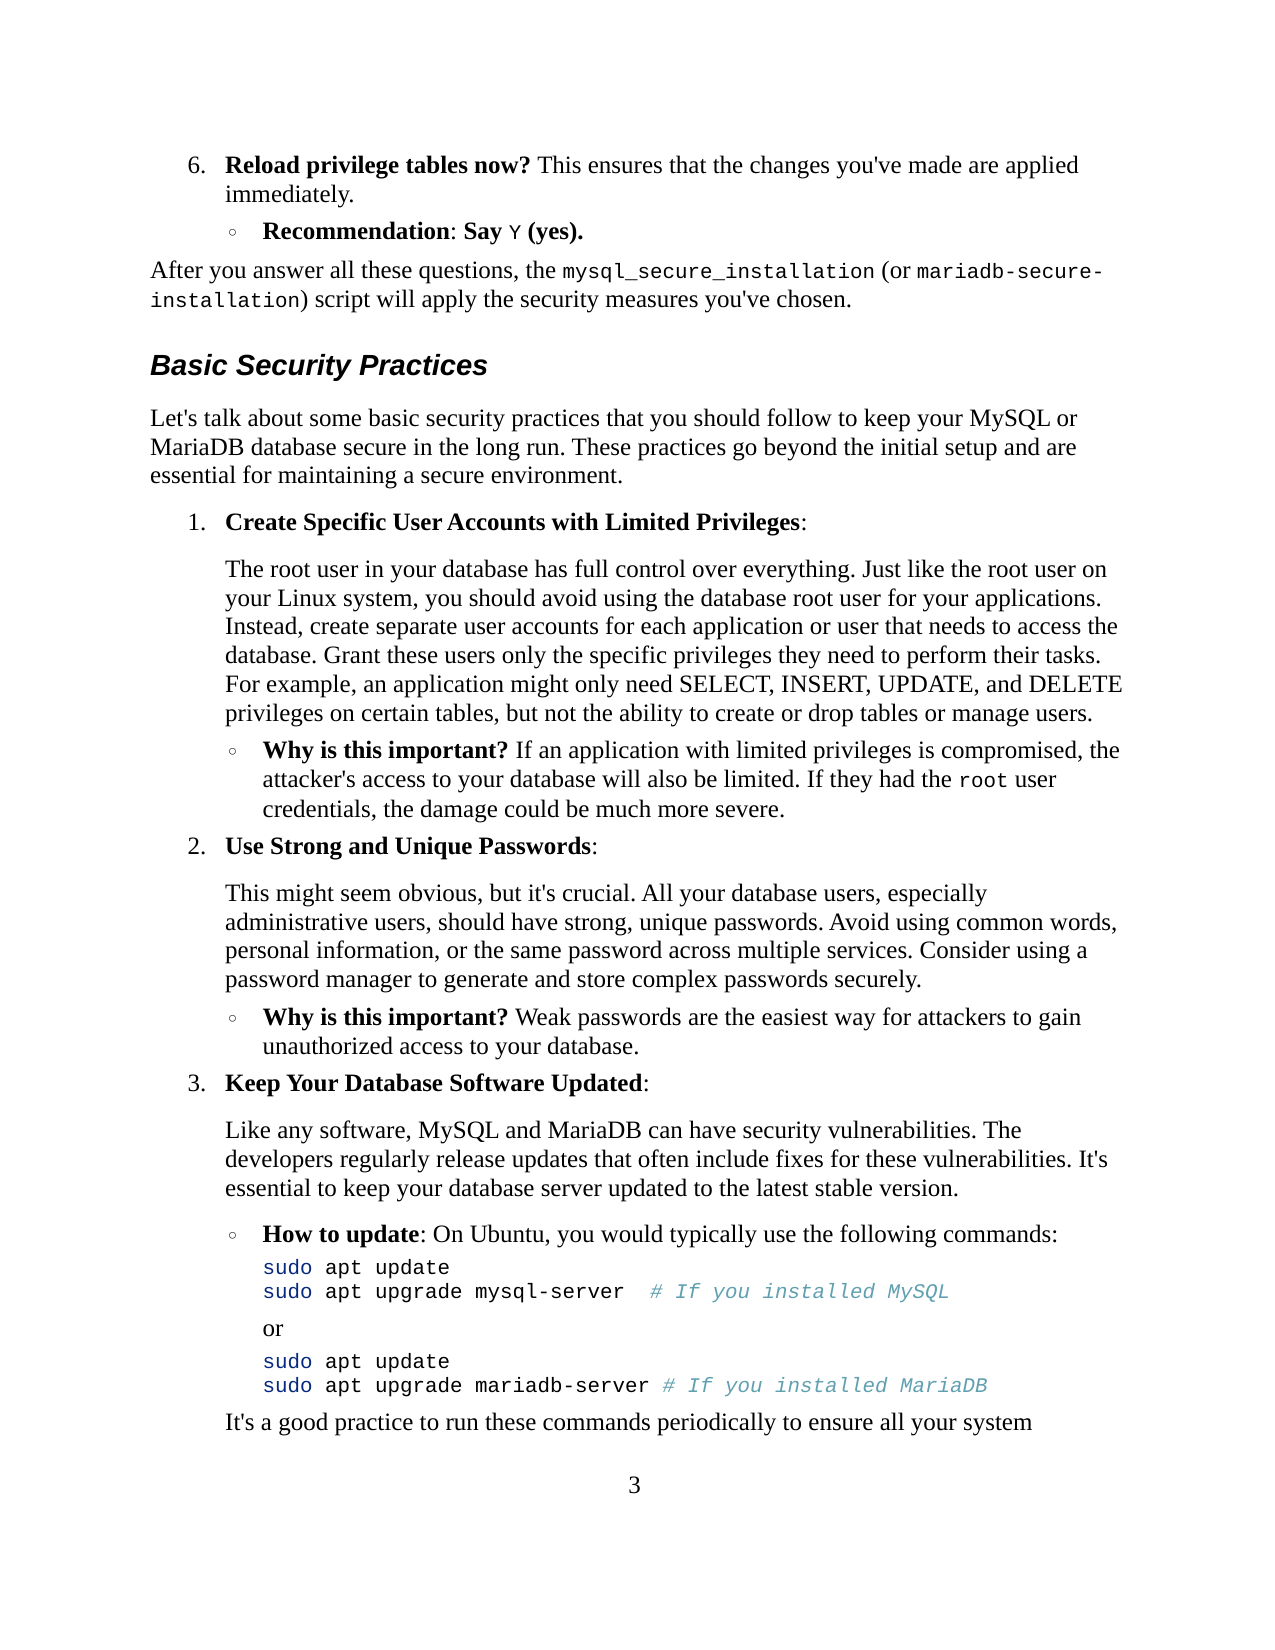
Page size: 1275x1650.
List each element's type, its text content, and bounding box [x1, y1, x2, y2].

list sudo apt update [225, 1257, 1125, 1281]
list Create Specific User Accounts with Limited Privileges: [187, 507, 1125, 536]
list Why is this important? If an application with limited privileges is compromised, the attacker's access to your database will also be limited. If they had the root user credentials, the damage could be much more severe. [225, 735, 1125, 822]
list This might seem obvious, but it's crucial. All your database users, especially administrative users, should have strong, unique passwords. Avoid using common words, personal information, or the same password across multiple services. Consider using a password manager to generate and store complex passwords securely. [187, 878, 1125, 993]
list Like any software, MySQL and MariaDB can have security vulnerabilities. The developers regularly release updates that often include fixes for these vulnerabilities. It's essential to keep your database server updated to the latest stable version. [187, 1115, 1125, 1201]
list sudo apt upgrade mariadb-server # If you installed MariaDB [225, 1375, 1125, 1398]
list sudo apt upgrade mysql-server # If you installed MySQL [225, 1281, 1125, 1304]
list Why is this important? Weak passwords are the easiest way for attackers to gain unauthorized access to your database. [225, 1002, 1125, 1059]
list or [225, 1313, 1125, 1342]
list Recommendation: Say Y (yes). [225, 216, 1125, 246]
list Reload privilege tables now? This ensures that the changes you've made are applied immediately. [187, 150, 1125, 207]
list It's a good practice to run these commands periodically to ensure all your system [187, 1407, 1125, 1436]
list sudo apt update [225, 1351, 1125, 1375]
list Keep Your Database Software Updated: [187, 1068, 1125, 1097]
subtitle Basic Security Practices [150, 348, 1125, 382]
text After you answer all these questions, the mysql_secure_installation (or mariadb-secure-installation) script will apply the security measures you've chosen. [150, 255, 1125, 314]
list Use Strong and Unique Passwords: [187, 831, 1125, 860]
text Let's talk about some basic security practices that you should follow to keep your MySQL or MariaDB database secure in the long run. These practices go beyond the initial setup and are essential for maintaining a secure environment. [150, 403, 1125, 489]
list The root user in your database has full control over everything. Just like the root user on your Linux system, you should avoid using the database root user for your applications. Instead, create separate user accounts for each application or user that needs to access the database. Grant these users only the specific privileges they need to perform their tasks. For example, an application might only need SELECT, INSERT, UPDATE, and DELETE privileges on certain tables, but not the ability to create or drop tables or manage users. [187, 554, 1125, 726]
list How to update: On Ubuntu, you would typically use the following commands: [225, 1219, 1125, 1248]
